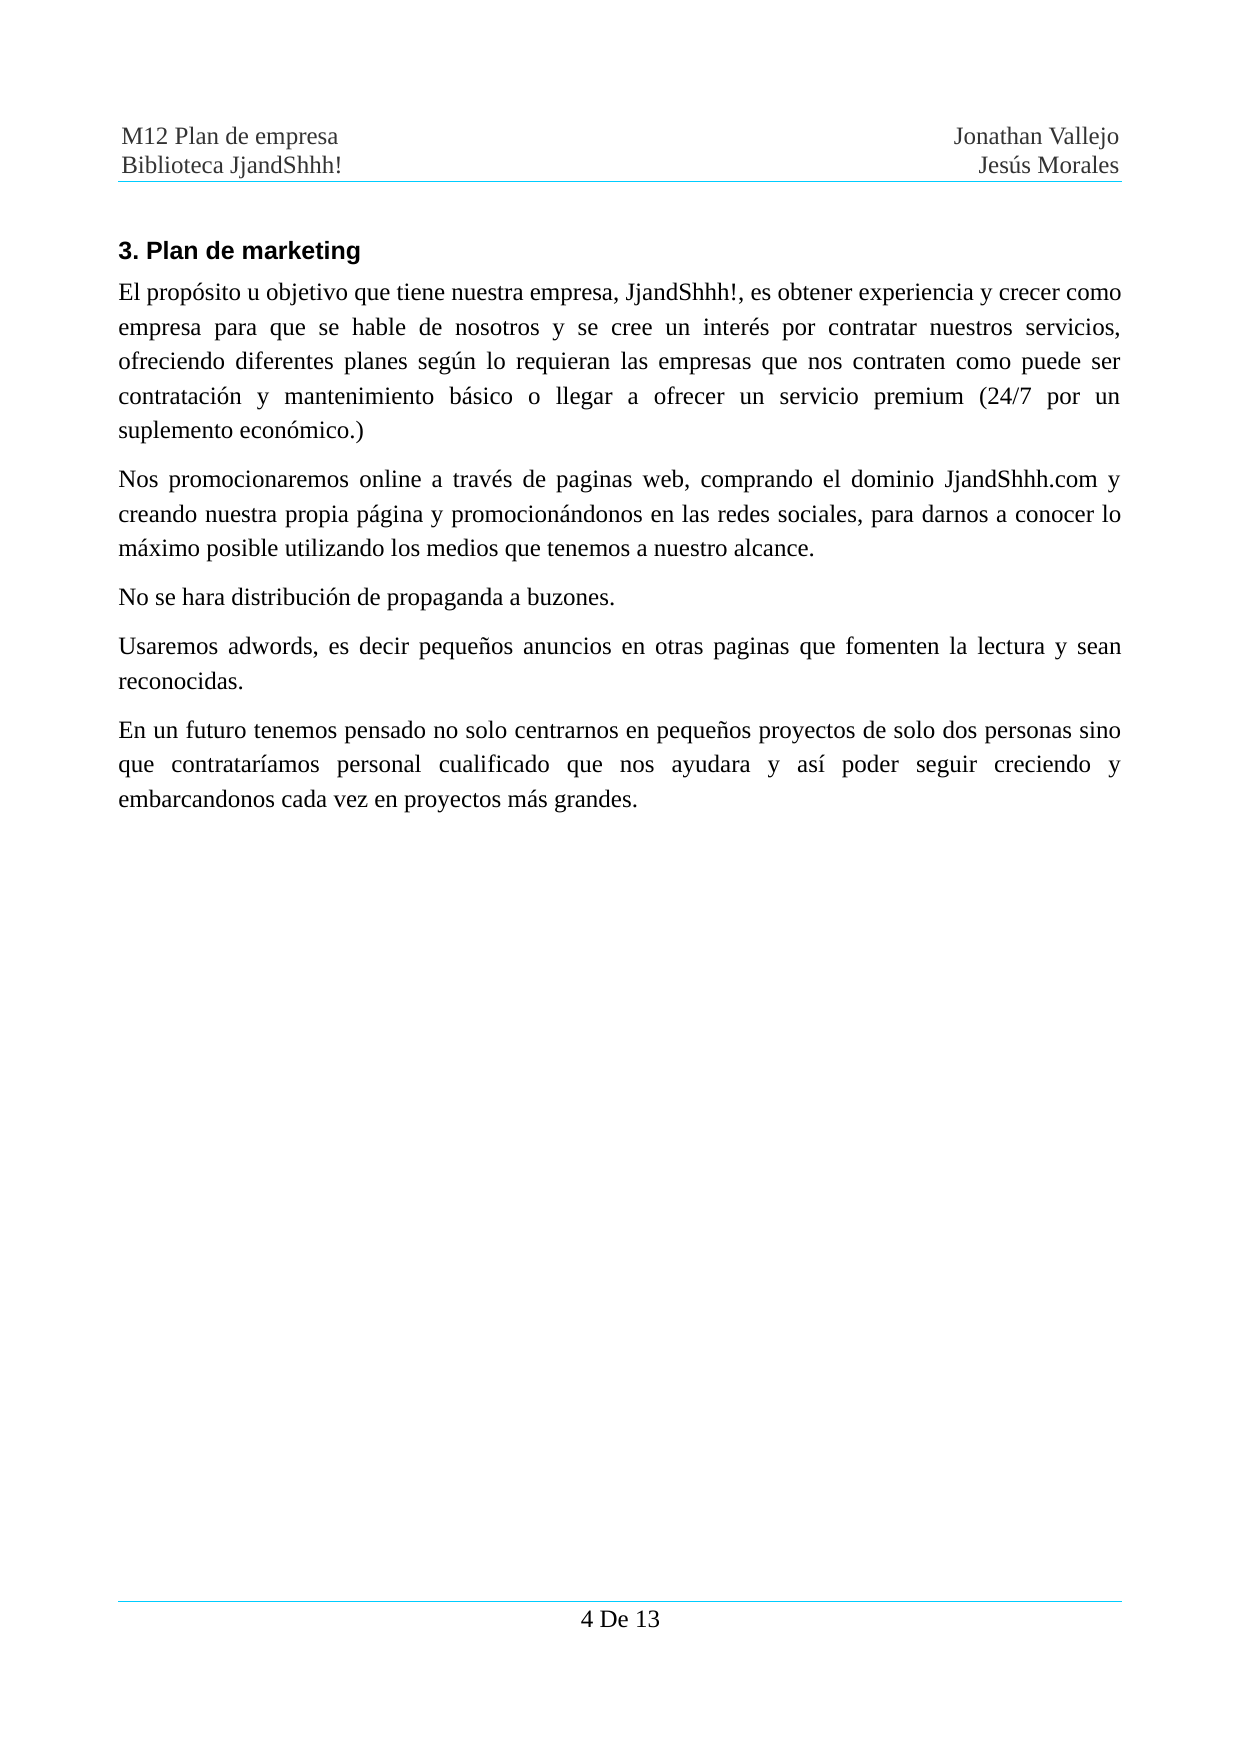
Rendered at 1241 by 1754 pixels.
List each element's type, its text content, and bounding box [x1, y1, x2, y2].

subtitle 3. Plan de marketing [118, 236, 1122, 265]
text Nos promocionaremos online a través de paginas web, comprando el dominio JjandShhh.com y creando nuestra propia página y promocionándonos en las redes sociales, para darnos a conocer lo máximo posible utilizando los medios que tenemos a nuestro alcance. [118, 464, 1122, 562]
text Usaremos adwords, es decir pequeños anuncios en otras paginas que fomenten la lectura y sean reconocidas. [118, 631, 1122, 694]
text En un futuro tenemos pensado no solo centrarnos en pequeños proyectos de solo dos personas sino que contrataríamos personal cualificado que nos ayudara y así poder seguir creciendo y embarcandonos cada vez en proyectos más grandes. [118, 715, 1122, 813]
text No se hara distribución de propaganda a buzones. [118, 582, 1122, 611]
text El propósito u objetivo que tiene nuestra empresa, JjandShhh!, es obtener experiencia y crecer como empresa para que se hable de nosotros y se cree un interés por contratar nuestros servicios, ofreciendo diferentes planes según lo requieran las empresas que nos contraten como puede ser contratación y mantenimiento básico o llegar a ofrecer un servicio premium (24/7 por un suplemento económico.) [118, 277, 1122, 444]
